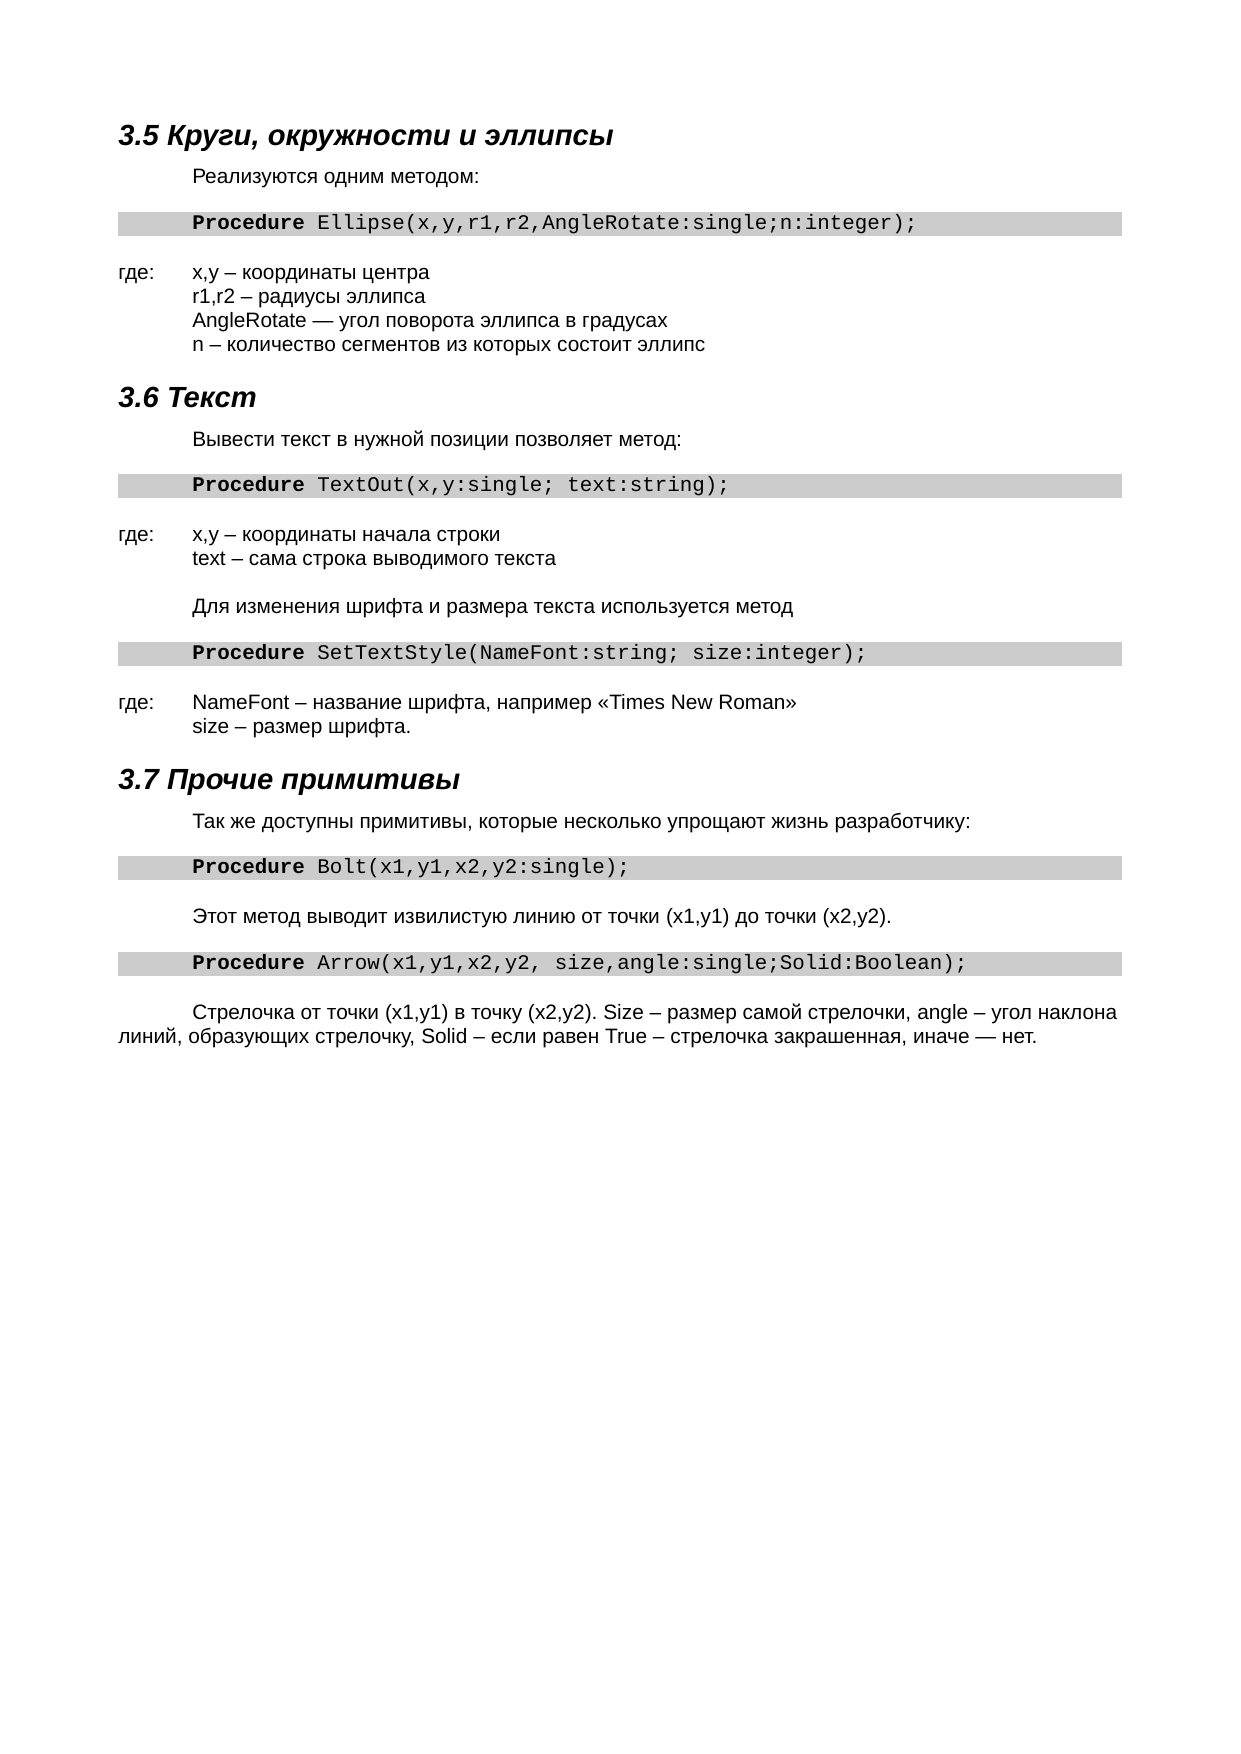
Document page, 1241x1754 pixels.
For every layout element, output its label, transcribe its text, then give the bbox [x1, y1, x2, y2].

text где: x,y – координаты центра [118, 260, 1122, 284]
text text – сама строка выводимого текста [118, 546, 1122, 570]
subtitle 3.6 Текст [118, 381, 1122, 414]
text Procedure Ellipse(x,y,r1,r2,AngleRotate:single;n:integer); [118, 212, 1122, 236]
subtitle 3.5 Круги, окружности и эллипсы [118, 118, 1122, 152]
text n – количество сегментов из которых состоит эллипс [118, 332, 1122, 356]
text size – размер шрифта. [118, 713, 1122, 737]
subtitle 3.7 Прочие примитивы [118, 762, 1122, 796]
text Procedure SetTextStyle(NameFont:string; size:integer); [118, 642, 1122, 666]
text Так же доступны примитивы, которые несколько упрощают жизнь разработчику: [118, 808, 1122, 832]
text Procedure Bolt(x1,y1,x2,y2:single); [118, 856, 1122, 880]
text Procedure TextOut(x,y:single; text:string); [118, 474, 1122, 498]
text r1,r2 – радиусы эллипса [118, 284, 1122, 308]
text Procedure Arrow(x1,y1,x2,y2, size,angle:single;Solid:Boolean); [118, 952, 1122, 976]
text Этот метод выводит извилистую линию от точки (x1,y1) до точки (x2,y2). [118, 904, 1122, 928]
text Для изменения шрифта и размера текста используется метод [118, 594, 1122, 618]
text Реализуются одним методом: [118, 164, 1122, 188]
text где: NameFont – название шрифта, например «Times New Roman» [118, 689, 1122, 713]
text где: x,y – координаты начала строки [118, 522, 1122, 546]
text Стрелочка от точки (x1,y1) в точку (x2,y2). Size – размер самой стрелочки, angle – угол наклона линий, образующих стрелочку, Solid – если равен True – стрелочка закрашенная, иначе — нет. [118, 999, 1122, 1047]
text AngleRotate — угол поворота эллипса в градусах [118, 308, 1122, 332]
text Вывести текст в нужной позиции позволяет метод: [118, 427, 1122, 451]
